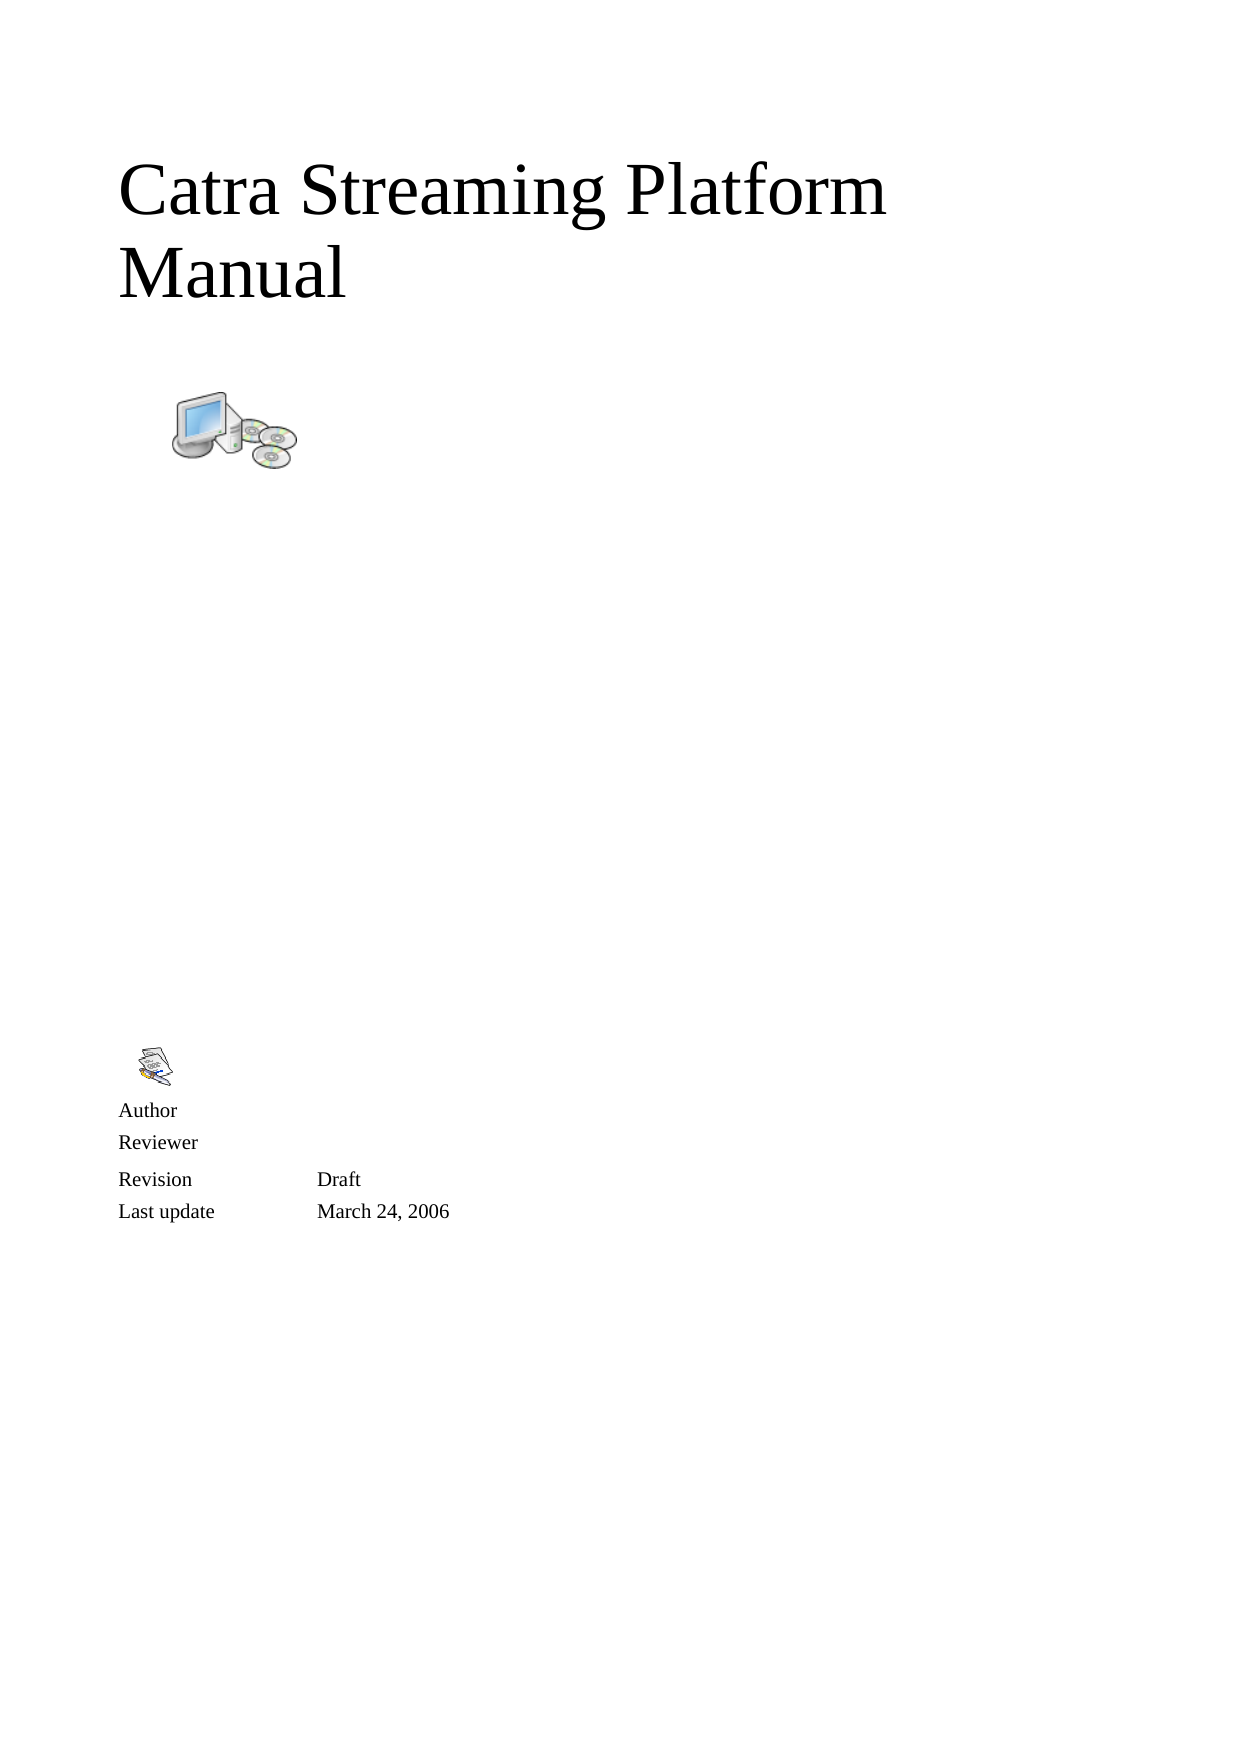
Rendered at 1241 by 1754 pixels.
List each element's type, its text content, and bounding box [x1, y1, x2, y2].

table_header [306, 1099, 1125, 1131]
table_cell Reviewer [107, 1131, 306, 1168]
title Catra Streaming Platform Manual [118, 148, 1122, 314]
table_cell March 24, 2006 [306, 1200, 1125, 1232]
table_header Author [107, 1099, 306, 1131]
table_cell [306, 1131, 1125, 1168]
table_cell Revision [107, 1168, 306, 1200]
picture [172, 392, 297, 469]
picture [134, 1043, 180, 1090]
table_cell Last update [107, 1200, 306, 1232]
table_cell Draft [306, 1168, 1125, 1200]
